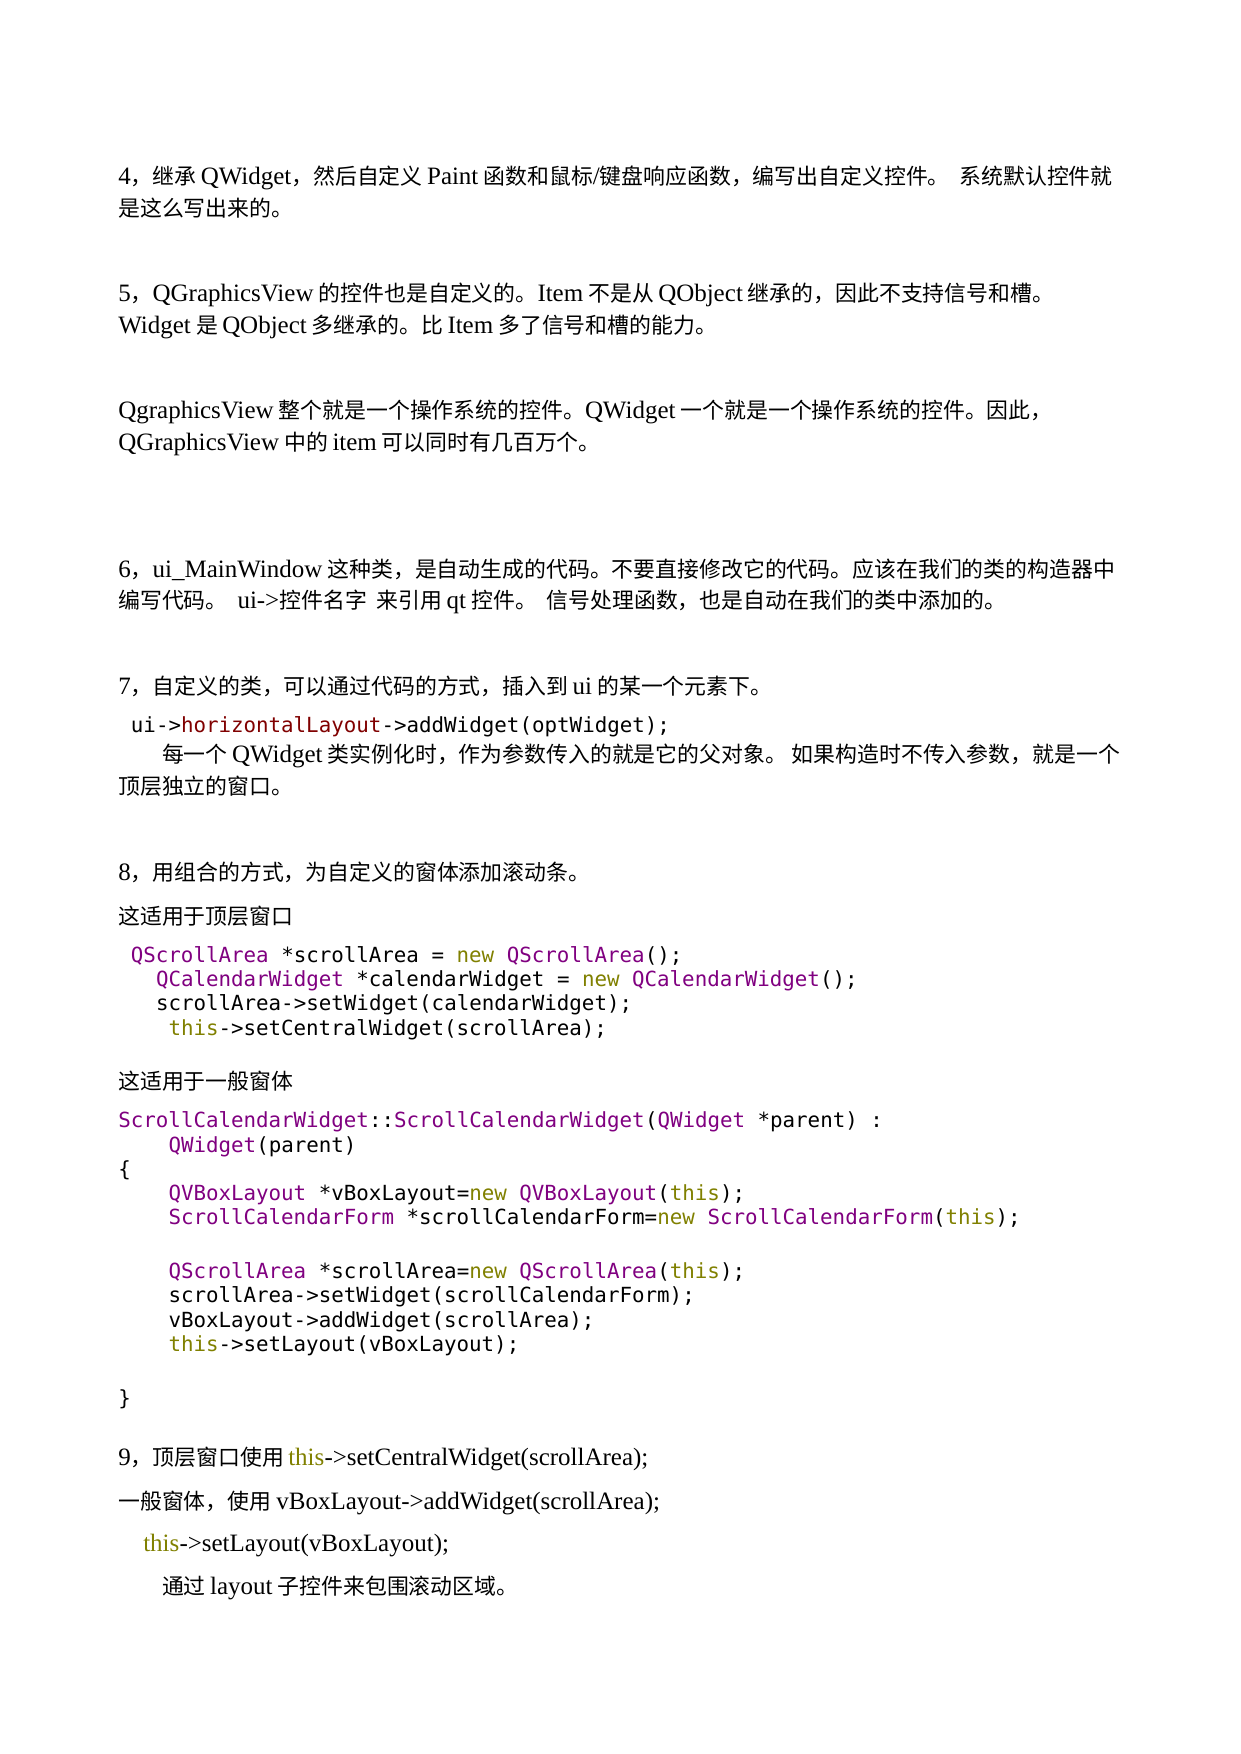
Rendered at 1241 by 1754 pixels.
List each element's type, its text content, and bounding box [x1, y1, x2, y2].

text 每一个QWidget类实例化时，作为参数传入的就是它的父对象。 如果构造时不传入参数，就是一个顶层独立的窗口。 [118, 737, 1122, 801]
text QScrollArea *scrollArea = new QScrollArea(); [118, 943, 1122, 967]
text QWidget(parent) [118, 1133, 1122, 1157]
text 通过layout子控件来包围滚动区域。 [118, 1569, 1122, 1601]
text ScrollCalendarWidget::ScrollCalendarWidget(QWidget *parent) : [118, 1108, 1122, 1133]
text this->setCentralWidget(scrollArea); [118, 1016, 1122, 1040]
text } [118, 1386, 1122, 1410]
text ScrollCalendarForm *scrollCalendarForm=new ScrollCalendarForm(this); [118, 1205, 1122, 1230]
text 8，用组合的方式，为自定义的窗体添加滚动条。 [118, 854, 1122, 886]
text QVBoxLayout *vBoxLayout=new QVBoxLayout(this); [118, 1181, 1122, 1205]
text 这适用于一般窗体 [118, 1064, 1122, 1096]
text 9，顶层窗口使用this->setCentralWidget(scrollArea); [118, 1439, 1122, 1471]
text 7，自定义的类，可以通过代码的方式，插入到ui的某一个元素下。 [118, 669, 1122, 701]
text this->setLayout(vBoxLayout); [118, 1332, 1122, 1356]
text this->setLayout(vBoxLayout); [118, 1528, 1122, 1557]
text QScrollArea *scrollArea=new QScrollArea(this); [118, 1259, 1122, 1283]
text vBoxLayout->addWidget(scrollArea); [118, 1308, 1122, 1332]
text 这适用于顶层窗口 [118, 899, 1122, 930]
text scrollArea->setWidget(calendarWidget); [118, 991, 1122, 1016]
text QCalendarWidget *calendarWidget = new QCalendarWidget(); [118, 967, 1122, 991]
text 6，ui_MainWindow这种类，是自动生成的代码。不要直接修改它的代码。应该在我们的类的构造器中编写代码。 ui->控件名字 来引用qt控件。 信号处理函数，也是自动在我们的类中添加的。 [118, 552, 1122, 615]
text 5，QGraphicsView的控件也是自定义的。Item不是从QObject继承的，因此不支持信号和槽。Widget是QObject多继承的。比Item多了信号和槽的能力。 [118, 276, 1122, 340]
text ui->horizontalLayout->addWidget(optWidget); [118, 713, 1122, 737]
text 一般窗体，使用 vBoxLayout->addWidget(scrollArea); [118, 1484, 1122, 1515]
text scrollArea->setWidget(scrollCalendarForm); [118, 1283, 1122, 1308]
text 4，继承QWidget，然后自定义Paint函数和鼠标/键盘响应函数，编写出自定义控件。 系统默认控件就是这么写出来的。 [118, 159, 1122, 223]
text { [118, 1157, 1122, 1181]
text QgraphicsView整个就是一个操作系统的控件。QWidget一个就是一个操作系统的控件。因此，QGraphicsView中的item可以同时有几百万个。 [118, 393, 1122, 457]
